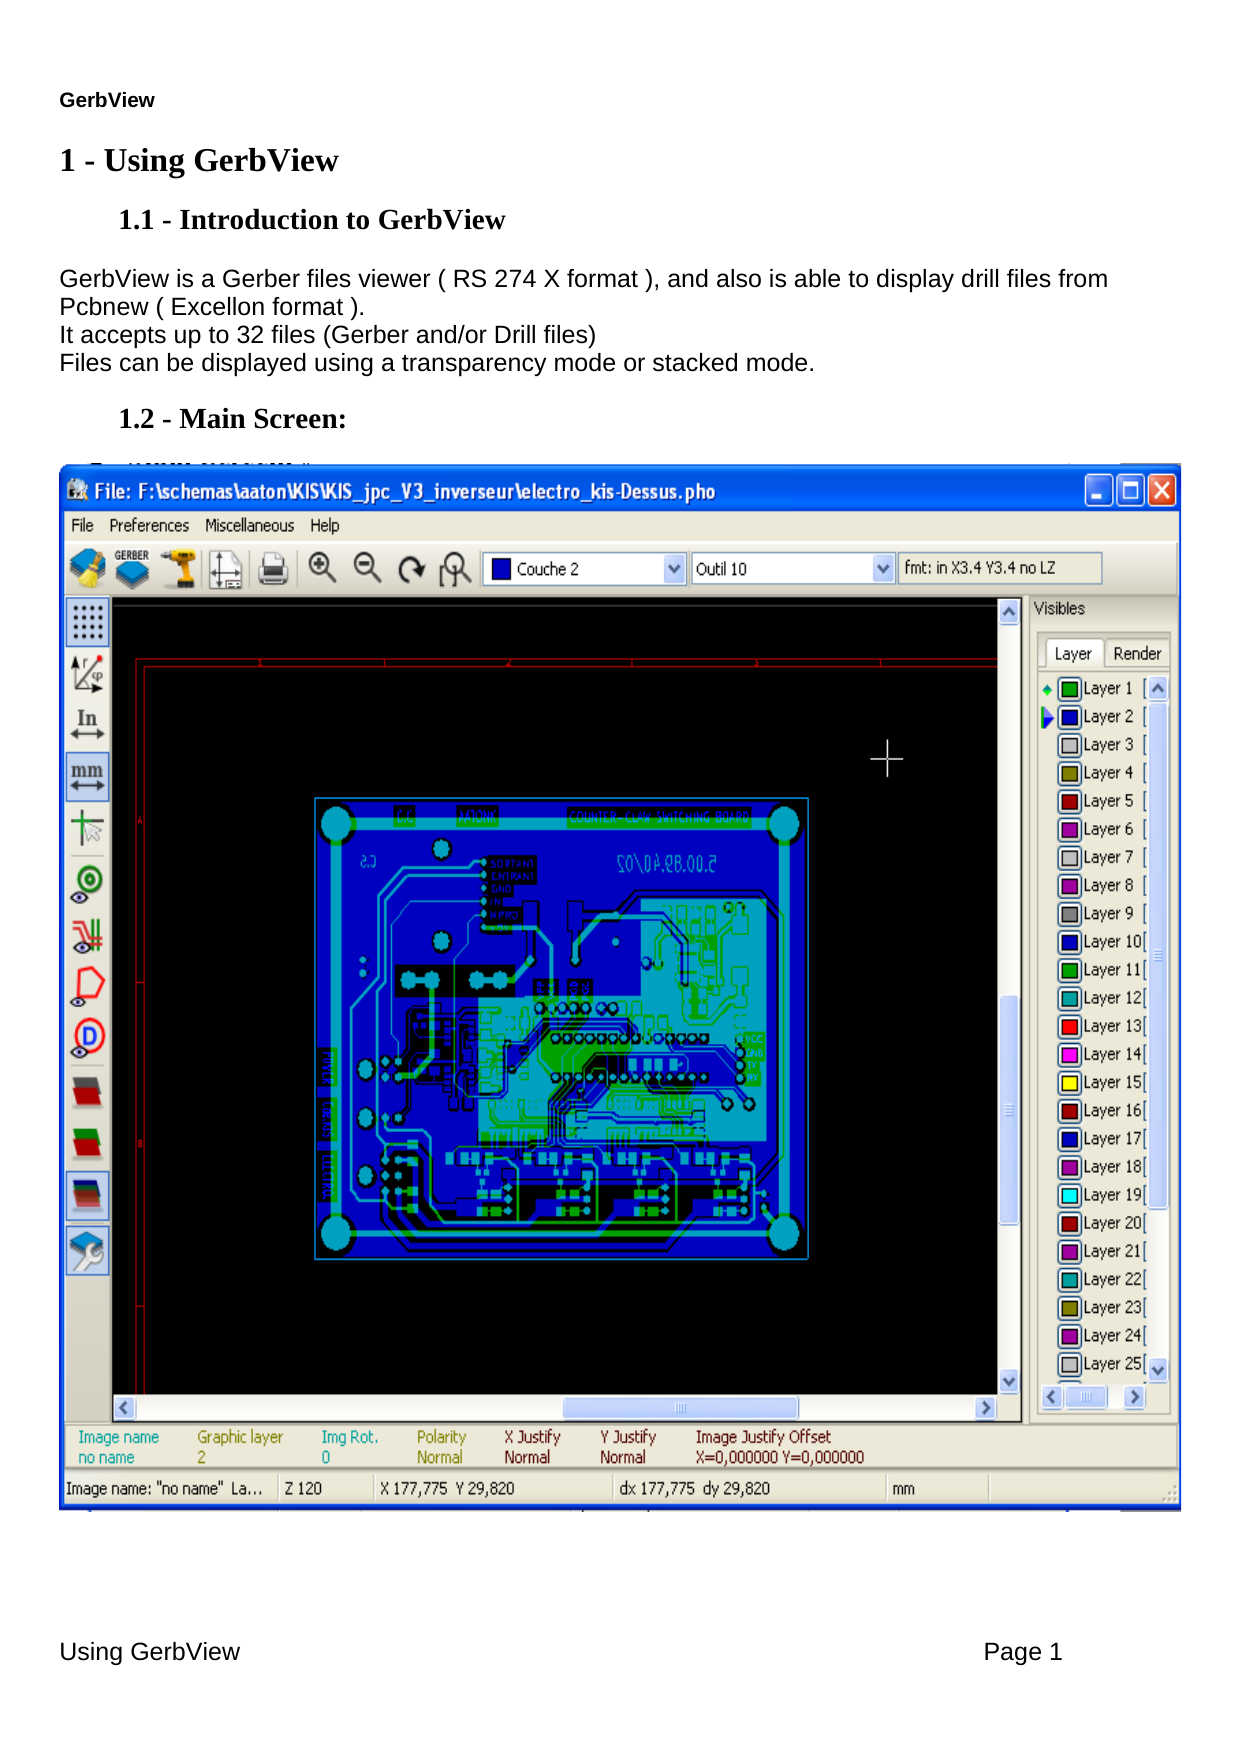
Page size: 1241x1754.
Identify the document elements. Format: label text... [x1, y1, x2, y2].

subtitle Main Screen: [118, 402, 1181, 434]
subtitle Introduction to GerbView [118, 203, 1181, 236]
picture [59, 463, 1182, 1512]
text GerbView is a Gerber files viewer ( RS 274 X format ), and also is able to display drill files from Pcbnew ( Excellon format ). [59, 265, 1181, 321]
text Files can be displayed using a transparency mode or stacked mode. [59, 349, 1181, 377]
subtitle Using GerbView [59, 141, 1181, 178]
text It accepts up to 32 files (Gerber and/or Drill files) [59, 321, 1181, 349]
